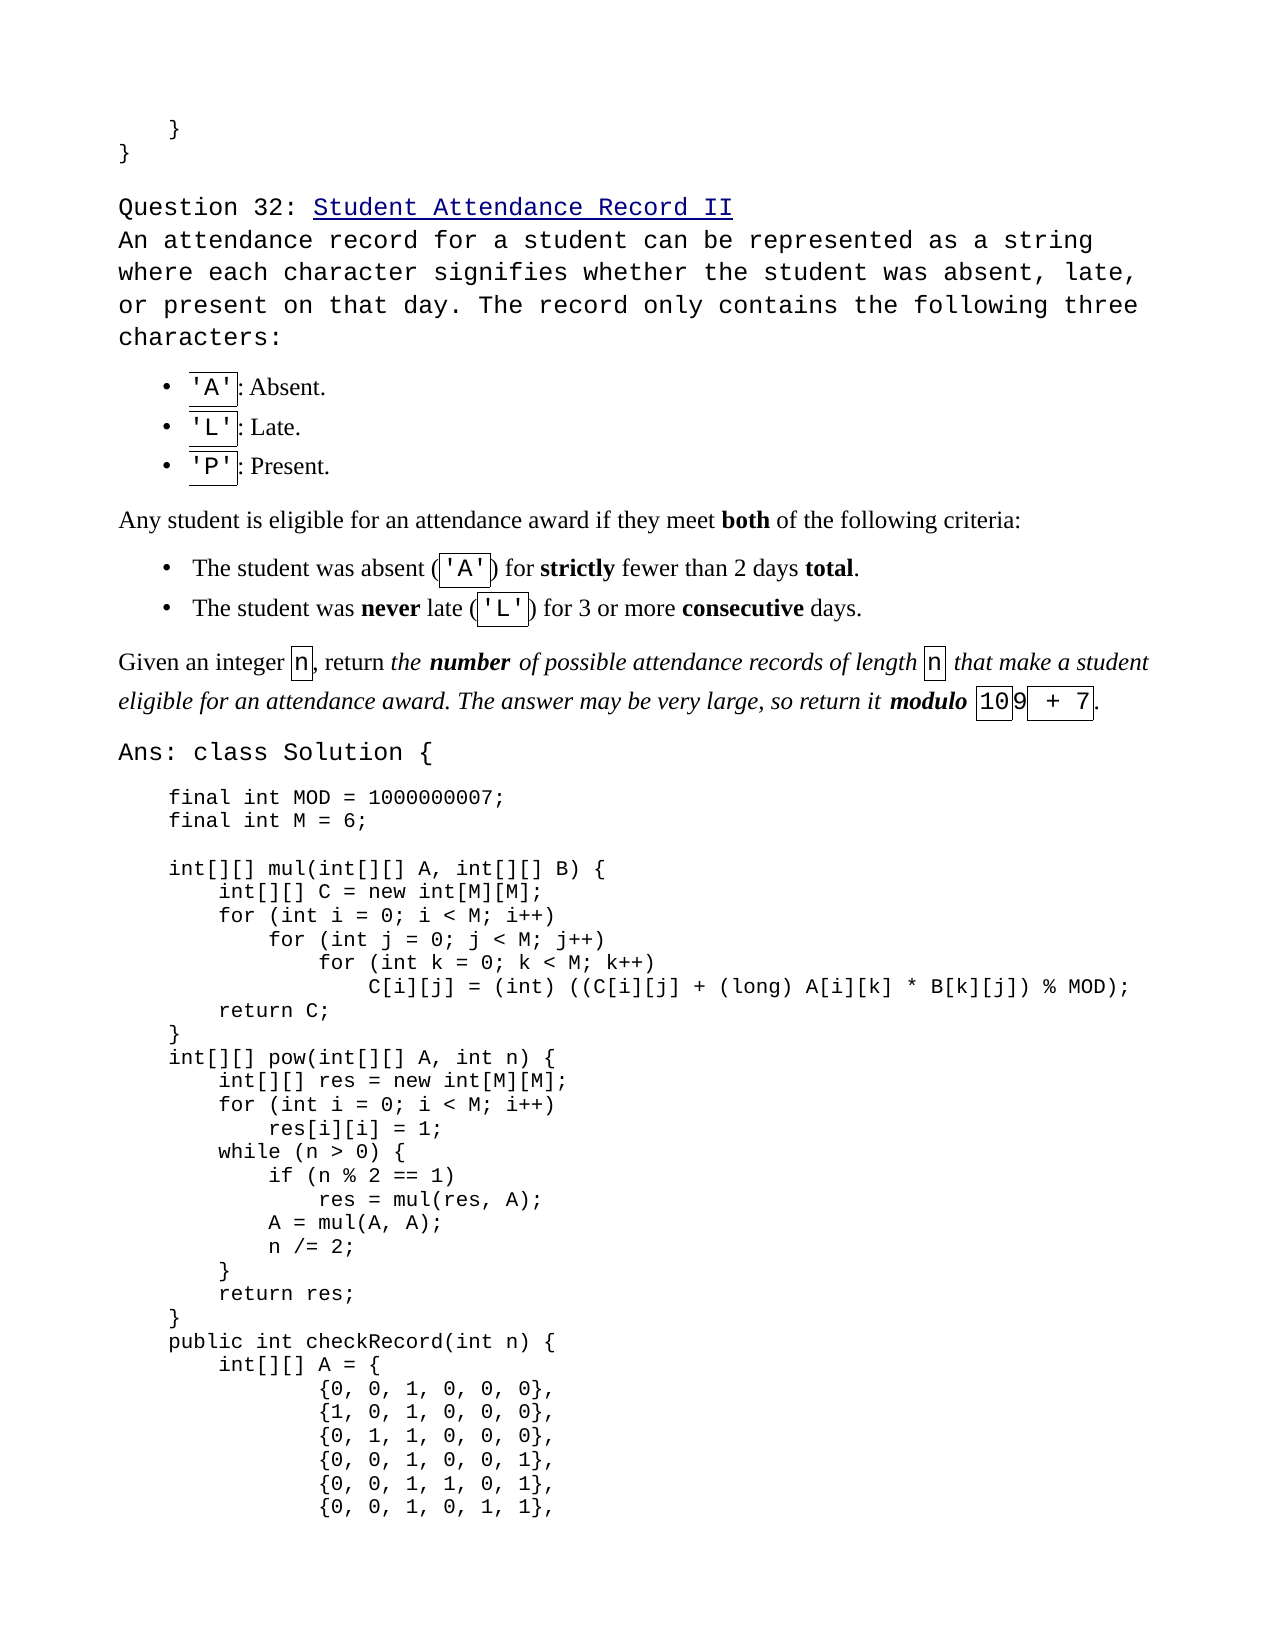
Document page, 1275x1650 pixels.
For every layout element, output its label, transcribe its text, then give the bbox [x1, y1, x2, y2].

text {0, 1, 1, 0, 0, 0}, [118, 1425, 1157, 1449]
text Ans: class Solution { [118, 740, 1157, 768]
text Given an integer n, return the number of possible attendance records of length n that make a student eligible for an attendance award. The answer may be very large, so return it modulo 109 + 7. [118, 646, 1157, 720]
text int[][] C = new int[M][M]; [118, 881, 1157, 905]
list The student was never late ('L') for 3 or more consecutive days. [162, 592, 477, 626]
text Question 32: Student Attendance Record II An attendance record for a student can be represented as a string where each character signifies whether the student was absent, late, or present on that day. The record only contains the following three characters: [118, 195, 1157, 353]
list The student was never late ('L') for 3 or more consecutive days. [529, 592, 1157, 626]
list The student was never late ('L') for 3 or more consecutive days. [478, 593, 528, 626]
list 'A': Absent. [162, 372, 237, 406]
list 'P': Present. [162, 451, 237, 485]
text {0, 0, 1, 1, 0, 1}, [118, 1472, 1157, 1496]
list 'L': Late. [238, 411, 1157, 446]
text {0, 0, 1, 0, 0, 0}, [118, 1378, 1157, 1402]
text for (int i = 0; i < M; i++) [118, 1094, 1157, 1118]
text if (n % 2 == 1) [118, 1165, 1157, 1189]
text A = mul(A, A); [118, 1212, 1157, 1236]
text } [118, 118, 1157, 142]
list 'A': Absent. [238, 372, 1157, 406]
text res[i][i] = 1; [118, 1118, 1157, 1141]
text for (int i = 0; i < M; i++) [118, 905, 1157, 929]
text } [118, 142, 1157, 165]
text } [118, 1307, 1157, 1331]
list The student was absent ('A') for strictly fewer than 2 days total. [440, 554, 490, 587]
text for (int j = 0; j < M; j++) [118, 929, 1157, 952]
list The student was absent ('A') for strictly fewer than 2 days total. [162, 553, 439, 587]
text public int checkRecord(int n) { [118, 1331, 1157, 1354]
text Any student is eligible for an attendance award if they meet both of the following criteria: [118, 505, 1157, 534]
text for (int k = 0; k < M; k++) [118, 952, 1157, 976]
text return C; [118, 999, 1157, 1023]
list 'P': Present. [238, 451, 1157, 485]
text } [118, 1023, 1157, 1047]
text {0, 0, 1, 0, 1, 1}, [118, 1496, 1157, 1520]
list The student was absent ('A') for strictly fewer than 2 days total. [491, 553, 1157, 587]
text int[][] pow(int[][] A, int n) { [118, 1047, 1157, 1071]
text {0, 0, 1, 0, 0, 1}, [118, 1449, 1157, 1472]
list 'L': Late. [162, 411, 237, 446]
text while (n > 0) { [118, 1141, 1157, 1165]
text {1, 0, 1, 0, 0, 0}, [118, 1402, 1157, 1425]
text n /= 2; [118, 1236, 1157, 1260]
text int[][] mul(int[][] A, int[][] B) { [118, 858, 1157, 881]
text return res; [118, 1283, 1157, 1307]
text final int MOD = 1000000007; [118, 787, 1157, 810]
text } [118, 1260, 1157, 1283]
text res = mul(res, A); [118, 1189, 1157, 1212]
text final int M = 6; [118, 810, 1157, 834]
text C[i][j] = (int) ((C[i][j] + (long) A[i][k] * B[k][j]) % MOD); [118, 976, 1157, 999]
text int[][] res = new int[M][M]; [118, 1071, 1157, 1094]
text int[][] A = { [118, 1354, 1157, 1378]
